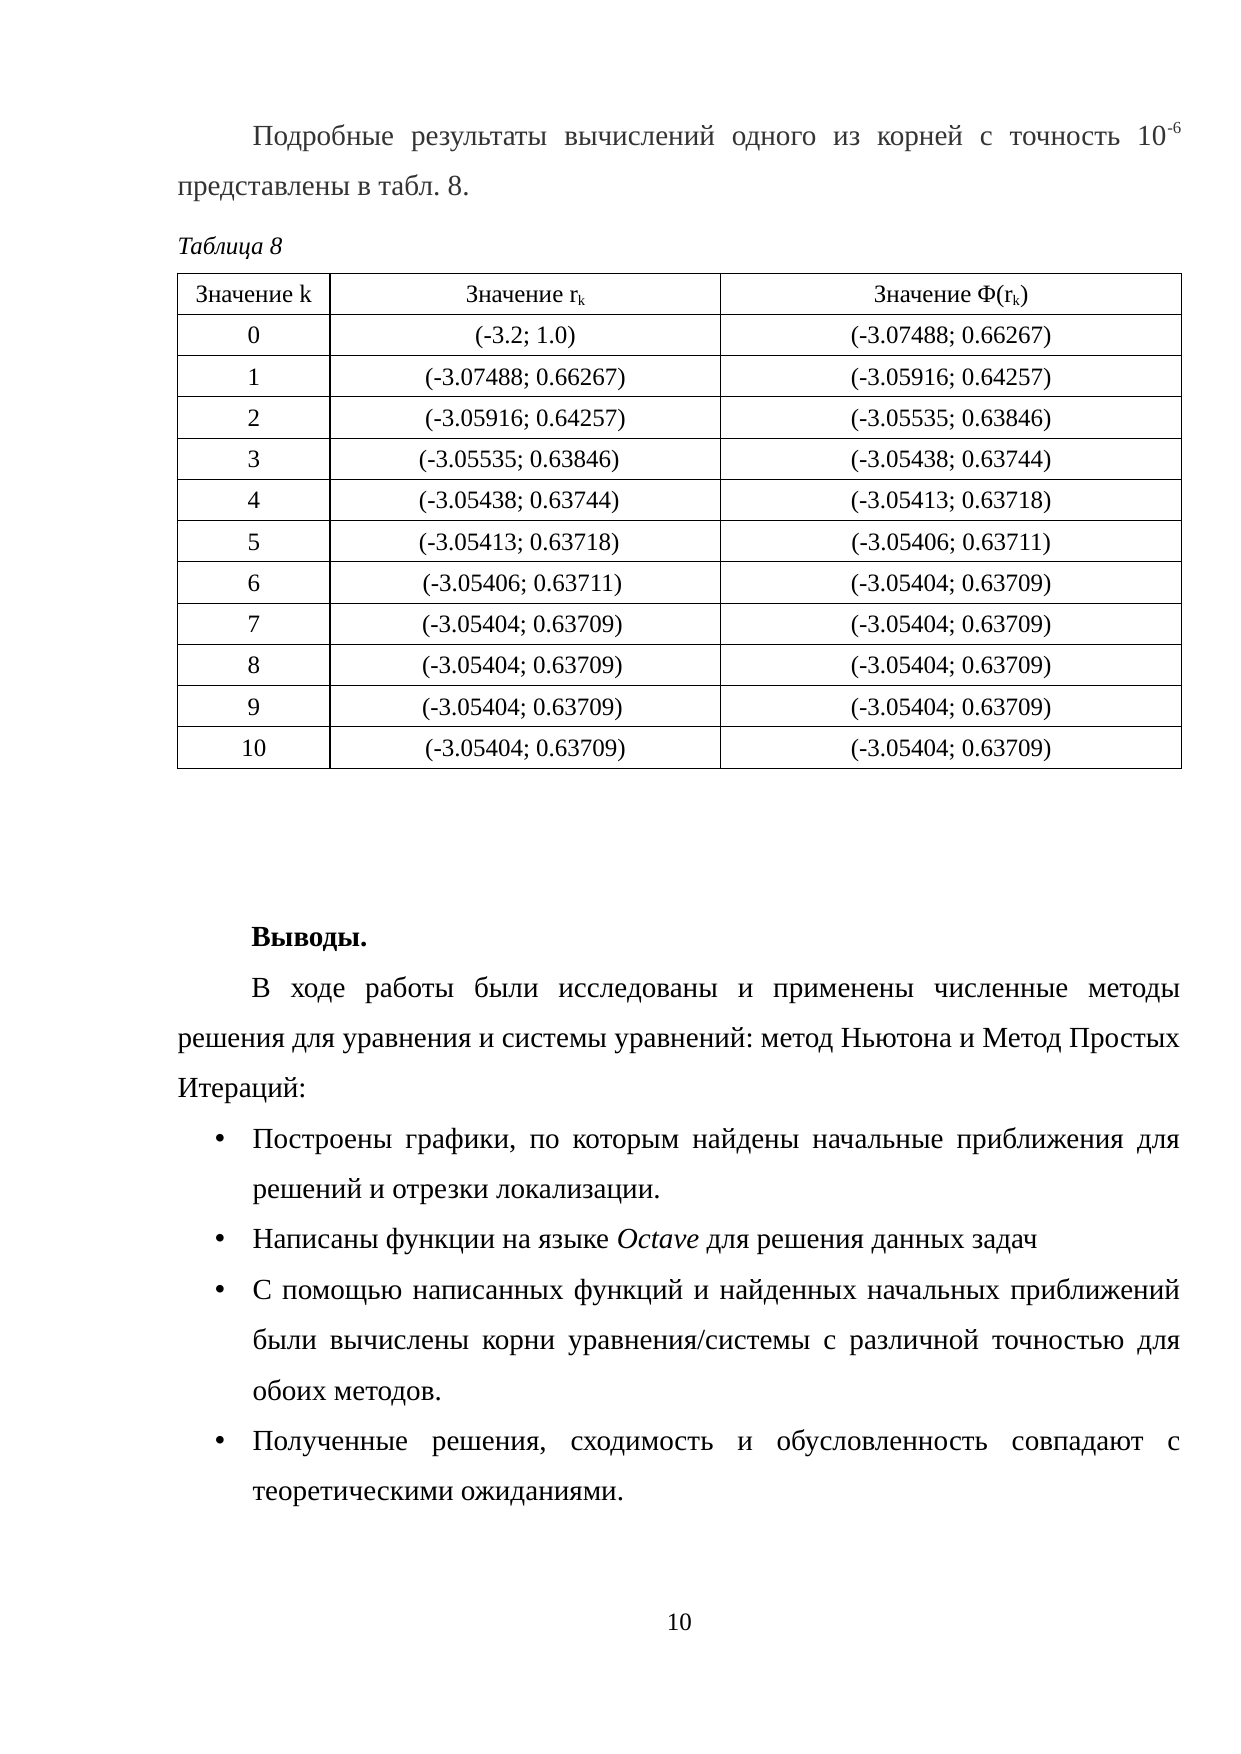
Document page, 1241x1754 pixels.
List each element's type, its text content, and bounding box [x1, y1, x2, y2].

table_cell (-3.05404; 0.63709) [331, 686, 720, 726]
table_cell (-3.05535; 0.63846) [721, 397, 1181, 437]
table_cell 8 [178, 645, 329, 685]
table_cell (-3.05404; 0.63709) [721, 562, 1181, 602]
table_cell (-3.05406; 0.63711) [721, 521, 1181, 561]
table_cell (-3.05404; 0.63709) [331, 727, 720, 767]
table_header Значение Φ(rk) [721, 274, 1181, 314]
table_cell 9 [178, 686, 329, 726]
table_cell (-3.05404; 0.63709) [721, 604, 1181, 644]
table_cell (-3.05406; 0.63711) [331, 562, 720, 602]
table_cell (-3.05404; 0.63709) [721, 686, 1181, 726]
list С помощью написанных функций и найденных начальных приближений были вычислены корни уравнения/системы с различной точностью для обоих методов. [215, 1272, 1181, 1406]
table_cell (-3.07488; 0.66267) [721, 315, 1181, 355]
table_cell (-3.2; 1.0) [331, 315, 720, 355]
text Таблица 8 [177, 231, 1181, 260]
text Подробные результаты вычислений одного из корней с точность 10-6 представлены в табл. 8. [177, 118, 1181, 202]
text Выводы. [177, 919, 1181, 953]
table_cell (-3.05404; 0.63709) [331, 604, 720, 644]
table_header Значение rk [331, 274, 720, 314]
table_cell (-3.05438; 0.63744) [331, 480, 720, 520]
table_cell (-3.05413; 0.63718) [721, 480, 1181, 520]
list Написаны функции на языке Octave для решения данных задач [215, 1221, 1181, 1255]
table_cell 1 [178, 356, 329, 396]
list Полученные решения, сходимость и обусловленность совпадают с теоретическими ожиданиями. [215, 1423, 1181, 1507]
table_cell (-3.05535; 0.63846) [331, 439, 720, 479]
list Построены графики, по которым найдены начальные приближения для решений и отрезки локализации. [215, 1121, 1181, 1205]
text В ходе работы были исследованы и применены численные методы решения для уравнения и системы уравнений: метод Ньютона и Метод Простых Итераций: [177, 970, 1181, 1104]
table_header Значение k [178, 274, 329, 314]
table_cell (-3.07488; 0.66267) [331, 356, 720, 396]
table_cell 6 [178, 562, 329, 602]
table_cell (-3.05916; 0.64257) [721, 356, 1181, 396]
table_cell 10 [178, 727, 329, 767]
table_cell 3 [178, 439, 329, 479]
table_cell (-3.05413; 0.63718) [331, 521, 720, 561]
table_cell (-3.05438; 0.63744) [721, 439, 1181, 479]
table_cell 7 [178, 604, 329, 644]
table_cell (-3.05916; 0.64257) [331, 397, 720, 437]
table_cell (-3.05404; 0.63709) [721, 727, 1181, 767]
table_cell 0 [178, 315, 329, 355]
table_cell 5 [178, 521, 329, 561]
table_cell (-3.05404; 0.63709) [331, 645, 720, 685]
table_cell 2 [178, 397, 329, 437]
table_cell 4 [178, 480, 329, 520]
table_cell (-3.05404; 0.63709) [721, 645, 1181, 685]
